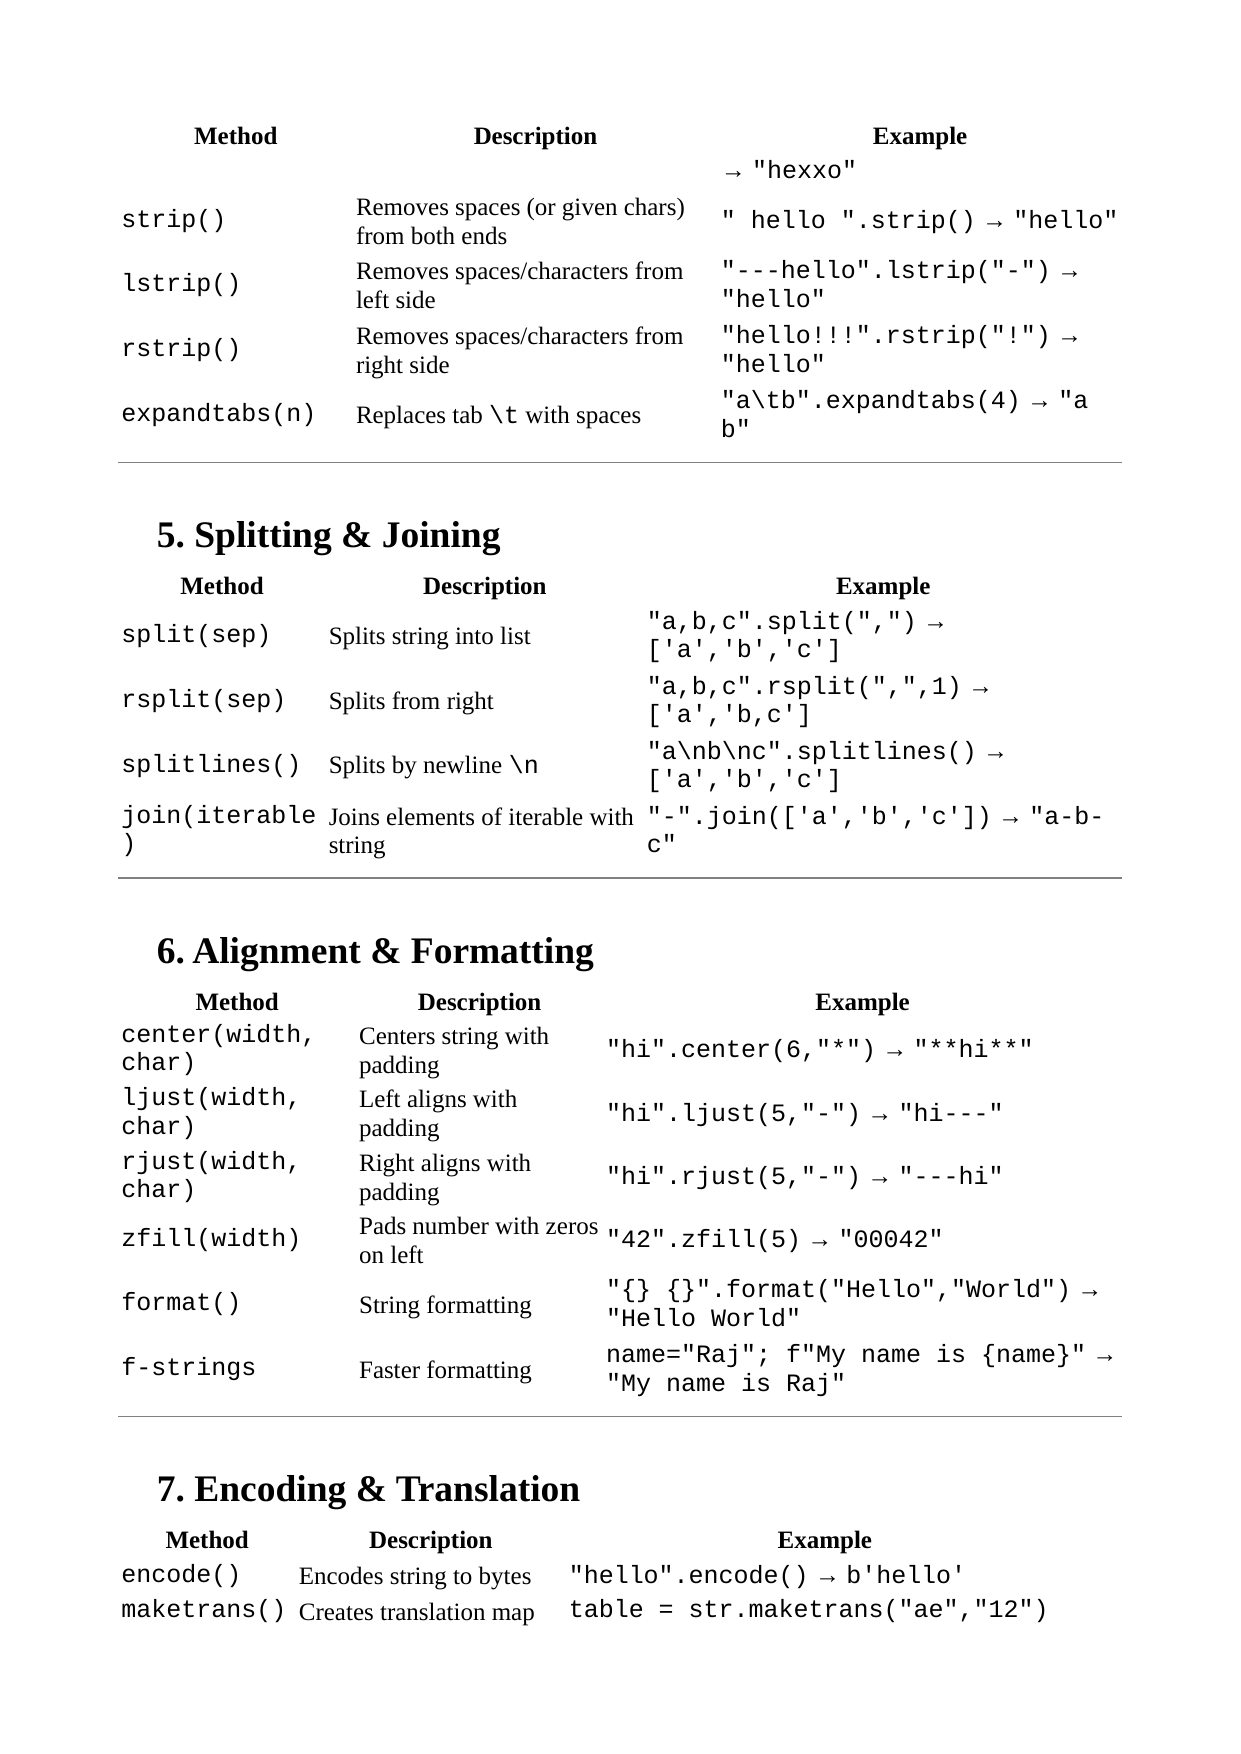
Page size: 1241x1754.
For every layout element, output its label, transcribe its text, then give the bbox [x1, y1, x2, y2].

table_cell strip() [118, 189, 353, 253]
table_cell "hello!!!".rstrip("!") → "hello" [718, 318, 1122, 383]
table_header Example [644, 569, 1122, 603]
table_cell name="Raj"; f"My name is {name}" → "My name is Raj" [603, 1337, 1122, 1402]
table_header Description [353, 118, 718, 153]
table_cell join(iterable) [118, 798, 326, 863]
table_cell Removes spaces/characters from right side [353, 318, 718, 383]
table_cell ljust(width, char) [118, 1082, 356, 1145]
table_header Example [566, 1523, 1084, 1557]
table_cell rsplit(sep) [118, 668, 326, 733]
table_cell "hi".ljust(5,"-") → "hi---" [603, 1082, 1122, 1145]
table_cell [353, 153, 718, 189]
table_cell Replaces tab \t with spaces [353, 383, 718, 448]
table_header Example [603, 984, 1122, 1018]
table_cell "a\tb".expandtabs(4) → "a b" [718, 383, 1122, 448]
table_cell split(sep) [118, 603, 326, 668]
table_cell → "hexxo" [718, 153, 1122, 189]
table_cell f-strings [118, 1337, 356, 1402]
table_cell "hi".rjust(5,"-") → "---hi" [603, 1145, 1122, 1208]
table_cell Right aligns with padding [356, 1145, 603, 1208]
table_cell "hello".encode() → b'hello' [566, 1557, 1084, 1594]
table_cell splitlines() [118, 733, 326, 798]
table_cell "a,b,c".split(",") → ['a','b','c'] [644, 603, 1122, 668]
table_header Description [356, 984, 603, 1018]
table_header Example [718, 118, 1122, 153]
subtitle 🔹 7. Encoding & Translation [118, 1467, 1122, 1510]
table_cell center(width, char) [118, 1018, 356, 1082]
table_cell Removes spaces (or given chars) from both ends [353, 189, 718, 253]
table_cell " hello ".strip() → "hello" [718, 189, 1122, 253]
table_header Method [118, 569, 326, 603]
table_cell "{} {}".format("Hello","World") → "Hello World" [603, 1272, 1122, 1337]
table_cell Removes spaces/characters from left side [353, 253, 718, 318]
table_cell "---hello".lstrip("-") → "hello" [718, 253, 1122, 318]
subtitle 🔹 6. Alignment & Formatting [118, 928, 1122, 971]
table_cell Left aligns with padding [356, 1082, 603, 1145]
table_cell rstrip() [118, 318, 353, 383]
table_cell encode() [118, 1557, 296, 1594]
table_cell Creates translation map [296, 1594, 566, 1628]
table_cell maketrans() [118, 1594, 296, 1628]
table_cell "-".join(['a','b','c']) → "a-b-c" [644, 798, 1122, 863]
table_cell rjust(width, char) [118, 1145, 356, 1208]
table_header Method [118, 1523, 296, 1557]
table_cell "a,b,c".rsplit(",",1) → ['a','b,c'] [644, 668, 1122, 733]
table_cell "a\nb\nc".splitlines() → ['a','b','c'] [644, 733, 1122, 798]
table_header Method [118, 118, 353, 153]
table_header Description [326, 569, 644, 603]
table_cell Joins elements of iterable with string [326, 798, 644, 863]
table_cell format() [118, 1272, 356, 1337]
table_cell Encodes string to bytes [296, 1557, 566, 1594]
table_cell "42".zfill(5) → "00042" [603, 1208, 1122, 1272]
table_cell [118, 153, 353, 189]
table_cell Faster formatting [356, 1337, 603, 1402]
subtitle 🔹 5. Splitting & Joining [118, 513, 1122, 556]
table_header Description [296, 1523, 566, 1557]
table_cell String formatting [356, 1272, 603, 1337]
table_cell table = str.maketrans("ae","12") [566, 1594, 1084, 1628]
table_cell "hi".center(6,"*") → "**hi**" [603, 1018, 1122, 1082]
table_cell Pads number with zeros on left [356, 1208, 603, 1272]
table_cell lstrip() [118, 253, 353, 318]
table_cell zfill(width) [118, 1208, 356, 1272]
table_cell Splits string into list [326, 603, 644, 668]
table_cell expandtabs(n) [118, 383, 353, 448]
table_cell Centers string with padding [356, 1018, 603, 1082]
table_cell Splits from right [326, 668, 644, 733]
table_cell Splits by newline \n [326, 733, 644, 798]
table_header Method [118, 984, 356, 1018]
